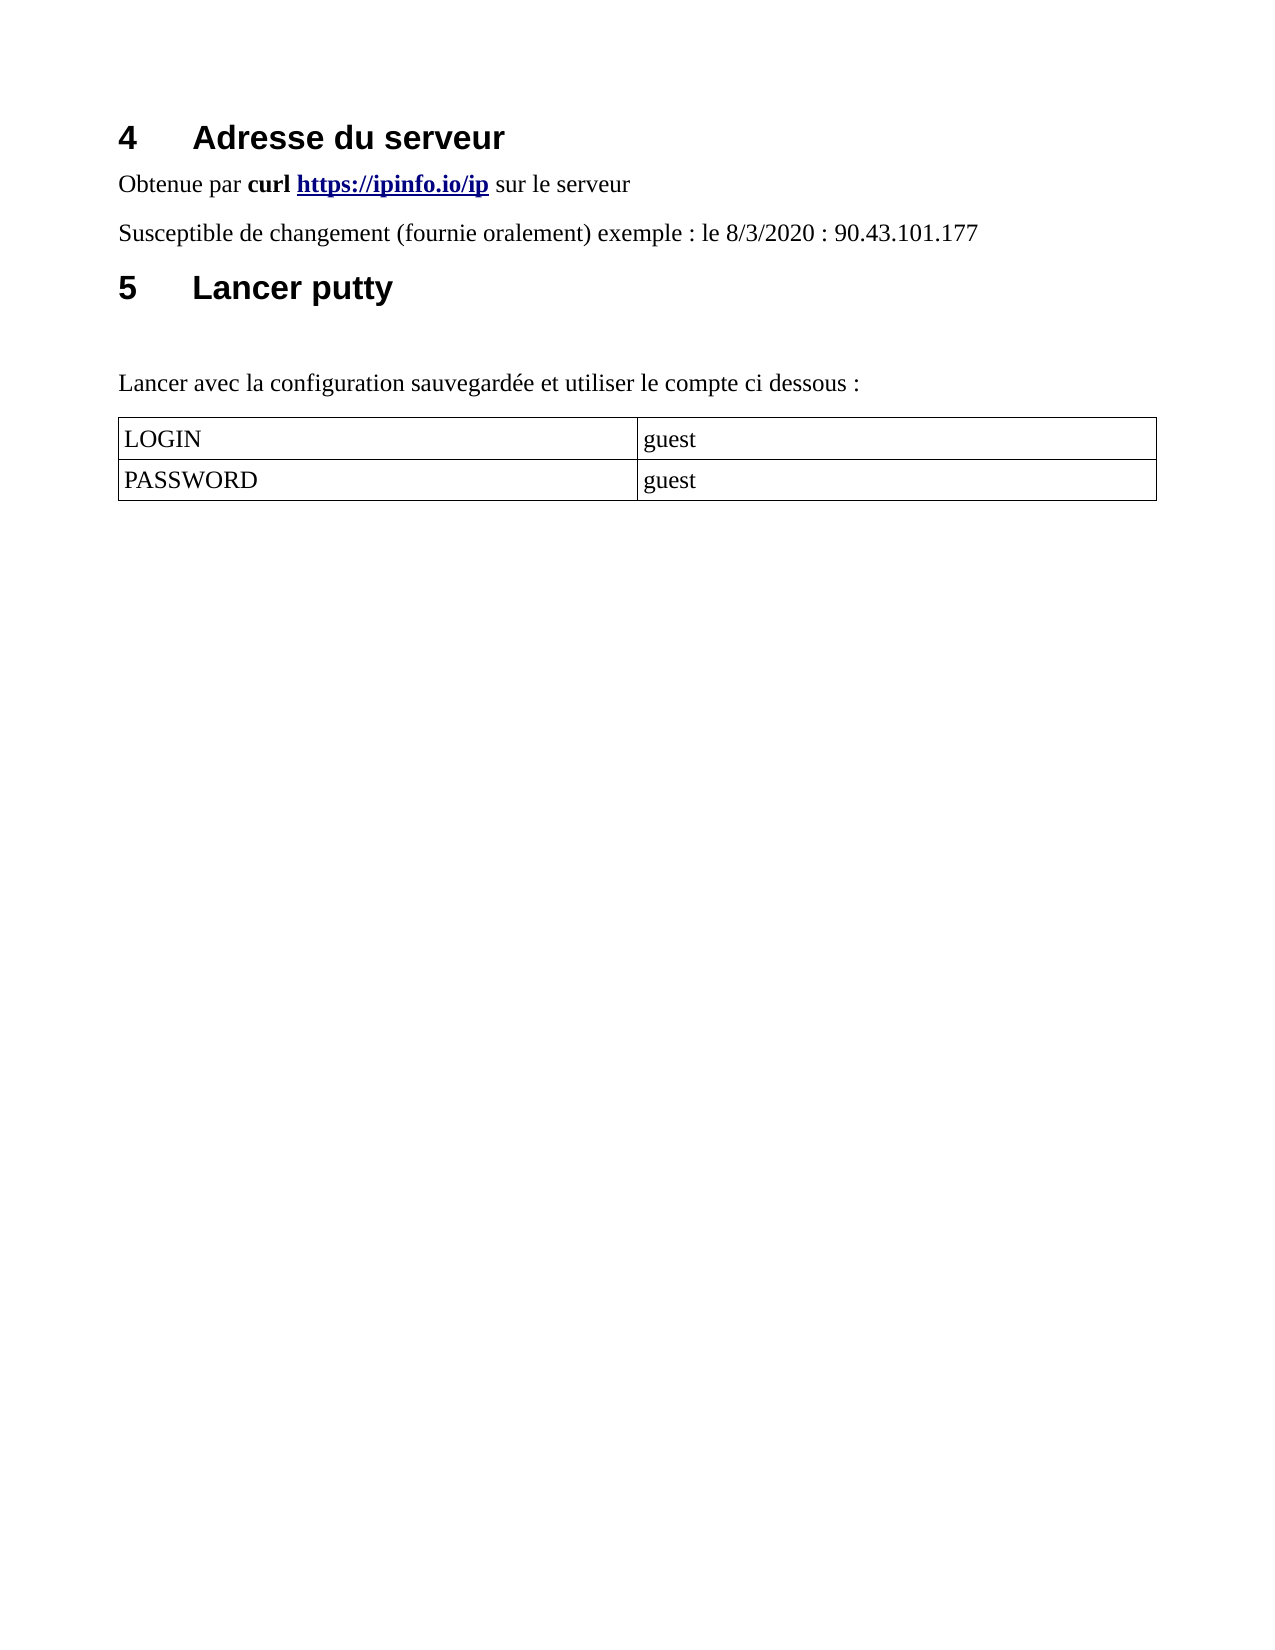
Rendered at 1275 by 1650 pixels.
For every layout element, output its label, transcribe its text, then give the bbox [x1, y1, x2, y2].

text Obtenue par curl https://ipinfo.io/ip sur le serveur [118, 169, 1157, 198]
subtitle Lancer putty [118, 268, 1157, 307]
table_header LOGIN [119, 418, 637, 458]
table_cell PASSWORD [119, 460, 637, 500]
text Susceptible de changement (fournie oralement) exemple : le 8/3/2020 : 90.43.101.177 [118, 218, 1157, 247]
table_header guest [638, 418, 1156, 458]
text Lancer avec la configuration sauvegardée et utiliser le compte ci dessous : [118, 368, 1157, 397]
subtitle Adresse du serveur [118, 118, 1157, 157]
table_cell guest [638, 460, 1156, 500]
